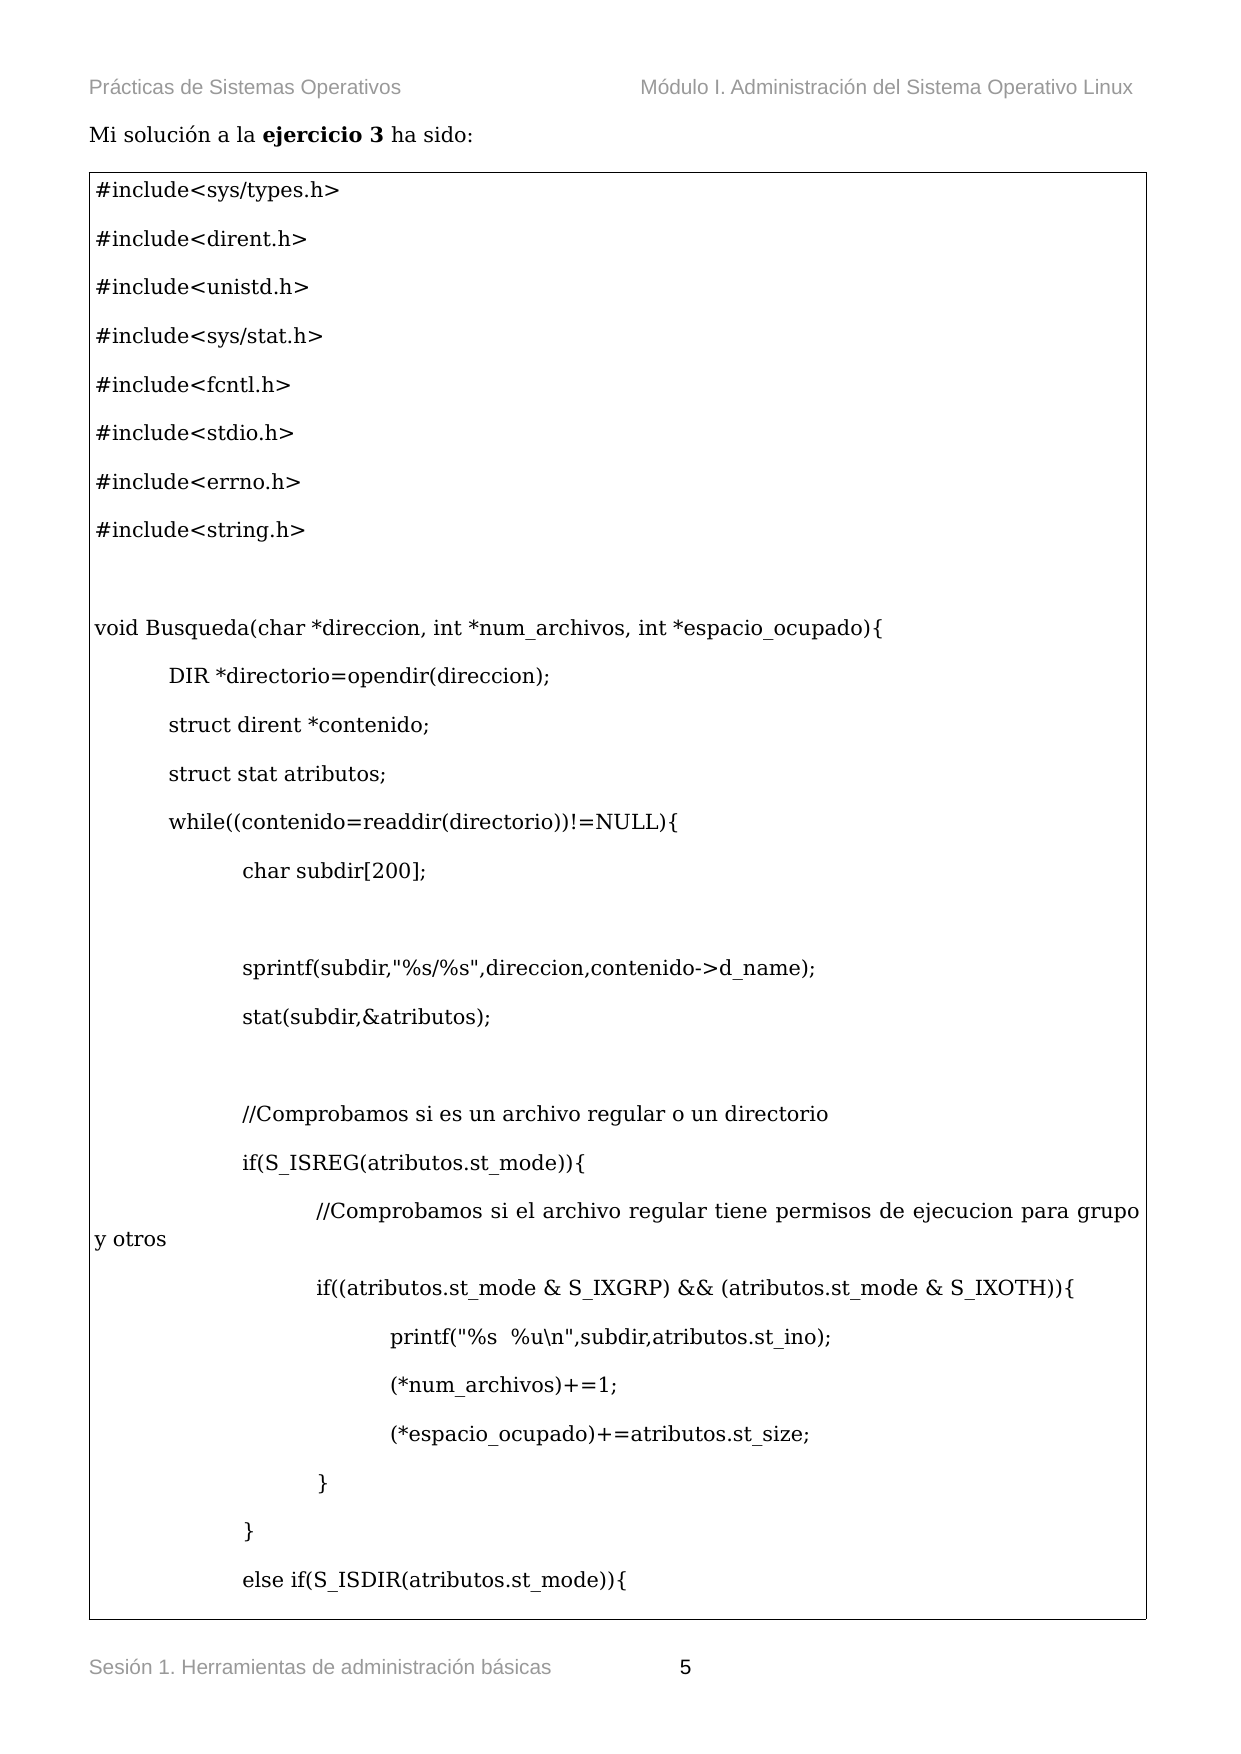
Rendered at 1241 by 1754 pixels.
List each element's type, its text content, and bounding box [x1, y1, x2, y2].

table_header #include<sys/types.h> #include<dirent.h> #include<unistd.h> #include<sys/stat.h> #include<fcntl.h> #include<stdio.h> #include<errno.h> #include<string.h> void Busqueda(char *direccion, int *num_archivos, int *espacio_ocupado){ DIR *directorio=opendir(direccion); struct dirent *contenido; struct stat atributos; while((contenido=readdir(directorio))!=NULL){ char subdir[200]; sprintf(subdir,"%s/%s",direccion,contenido->d_name); stat(subdir,&atributos); //Comprobamos si es un archivo regular o un directorio if(S_ISREG(atributos.st_mode)){ //Comprobamos si el archivo regular tiene permisos de ejecucion para grupo y otros if((atributos.st_mode & S_IXGRP) && (atributos.st_mode & S_IXOTH)){ printf("%s %u\n",subdir,atributos.st_ino); (*num_archivos)+=1; (*espacio_ocupado)+=atributos.st_size; } } else if(S_ISDIR(atributos.st_mode)){ [90, 173, 1146, 1619]
text Mi solución a la ejercicio 3 ha sido: [89, 123, 1146, 148]
